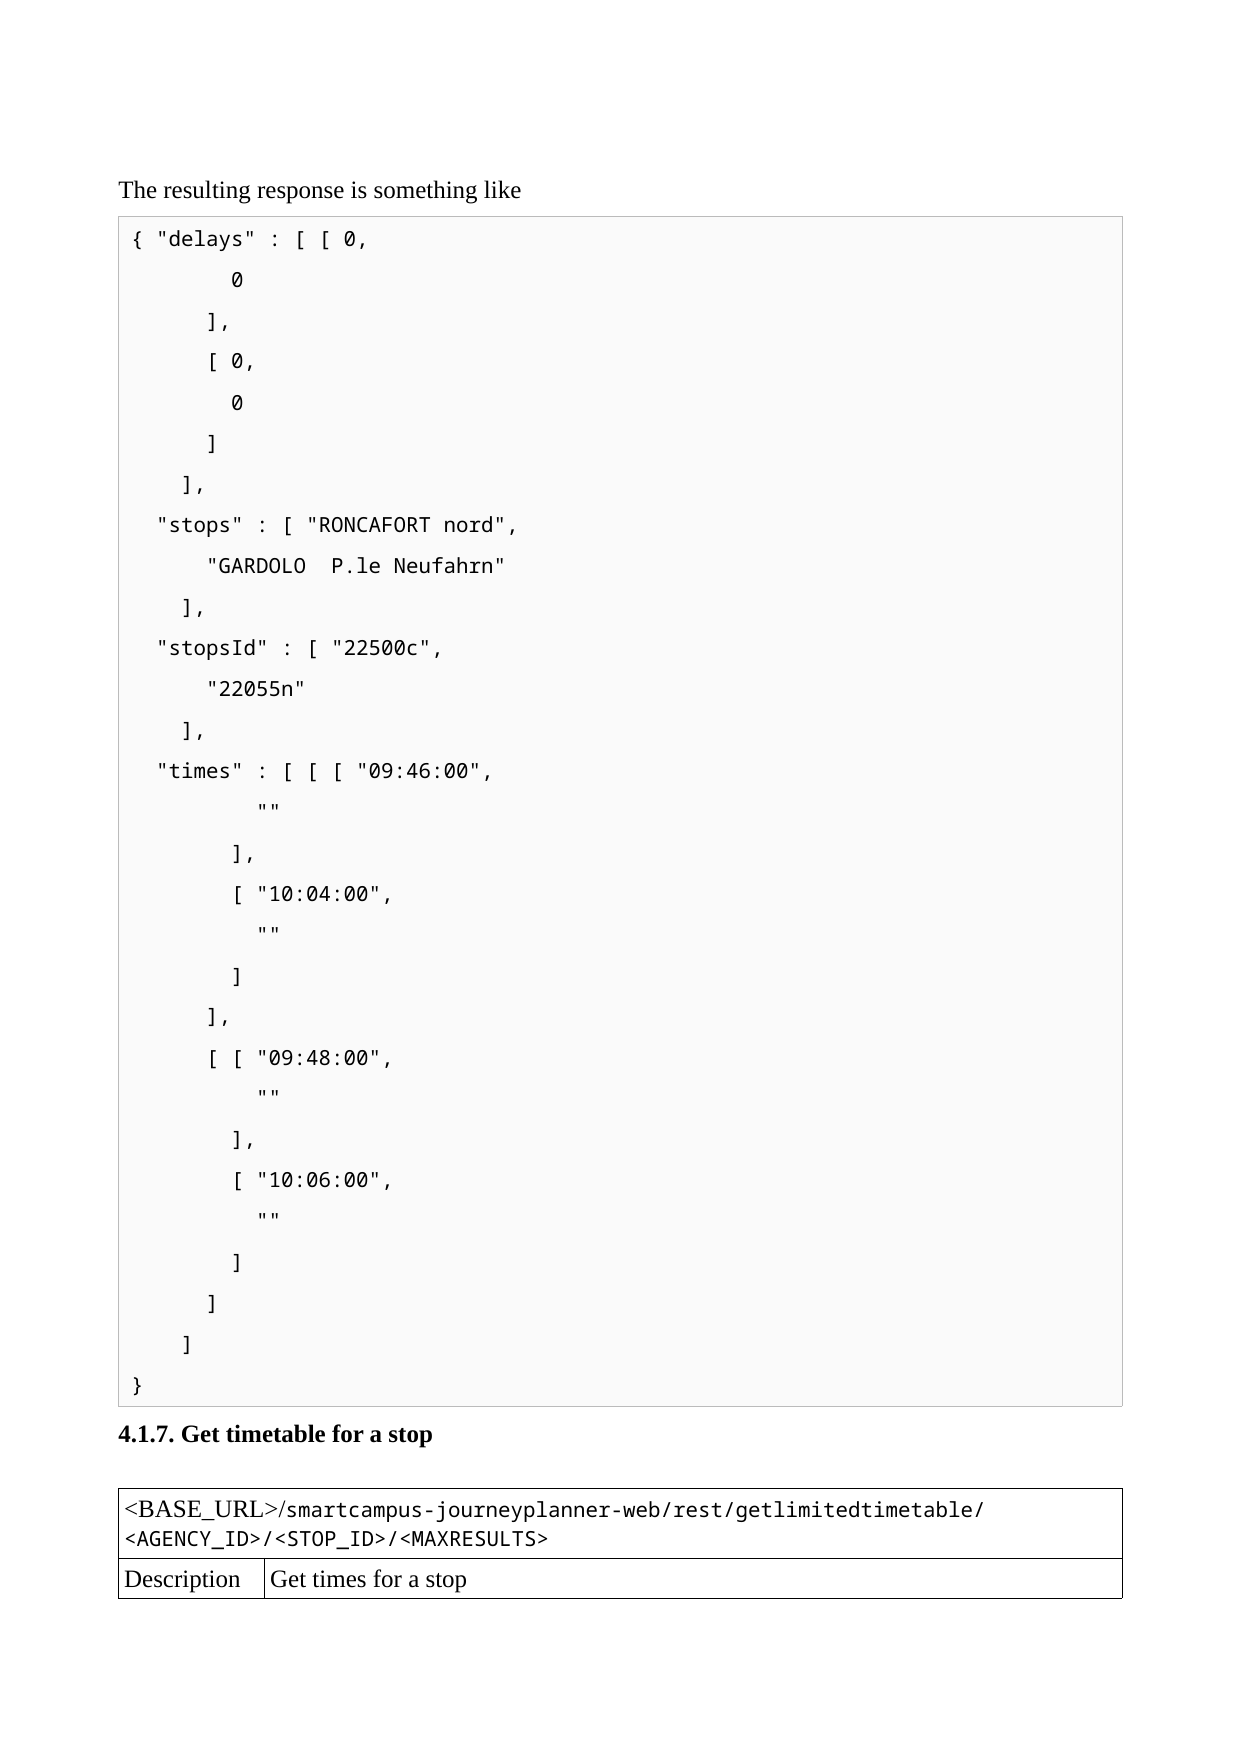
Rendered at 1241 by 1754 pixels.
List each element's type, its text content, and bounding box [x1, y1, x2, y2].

text [ 0, [119, 339, 1122, 375]
text ] [119, 1281, 1122, 1317]
text ] [119, 1240, 1122, 1276]
table_cell Get times for a stop [265, 1559, 1122, 1598]
text ], [119, 830, 1122, 866]
text ] [119, 953, 1122, 989]
text "" [119, 912, 1122, 948]
text "" [119, 789, 1122, 825]
text "stopsId" : [ "22500c", [119, 626, 1122, 662]
text [ "10:06:00", [119, 1158, 1122, 1194]
text ], [119, 298, 1122, 334]
text "times" : [ [ [ "09:46:00", [119, 748, 1122, 784]
text "GARDOLO P.le Neufahrn" [119, 544, 1122, 580]
text { "delays" : [ [ 0, [119, 217, 1122, 252]
text [ "10:04:00", [119, 871, 1122, 907]
text 0 [119, 257, 1122, 293]
text "22055n" [119, 667, 1122, 703]
text ] [119, 1322, 1122, 1358]
text "stops" : [ "RONCAFORT nord", [119, 503, 1122, 539]
text [ [ "09:48:00", [119, 1035, 1122, 1071]
table_header <BASE_URL>/smartcampus-journeyplanner-web/rest/getlimitedtimetable/<AGENCY_ID>/<STOP_ID>/<MAXRESULTS> [119, 1489, 1122, 1558]
text ] [119, 421, 1122, 457]
text ], [119, 1117, 1122, 1153]
text 4.1.7. Get timetable for a stop [118, 1419, 1122, 1447]
text ], [119, 462, 1122, 498]
text 0 [119, 380, 1122, 416]
text } [119, 1362, 1122, 1406]
text The resulting response is something like [118, 175, 1122, 204]
text "" [119, 1199, 1122, 1235]
text ], [119, 585, 1122, 621]
text ], [119, 994, 1122, 1030]
text "" [119, 1076, 1122, 1112]
text ], [119, 707, 1122, 743]
table_cell Description [119, 1559, 264, 1598]
